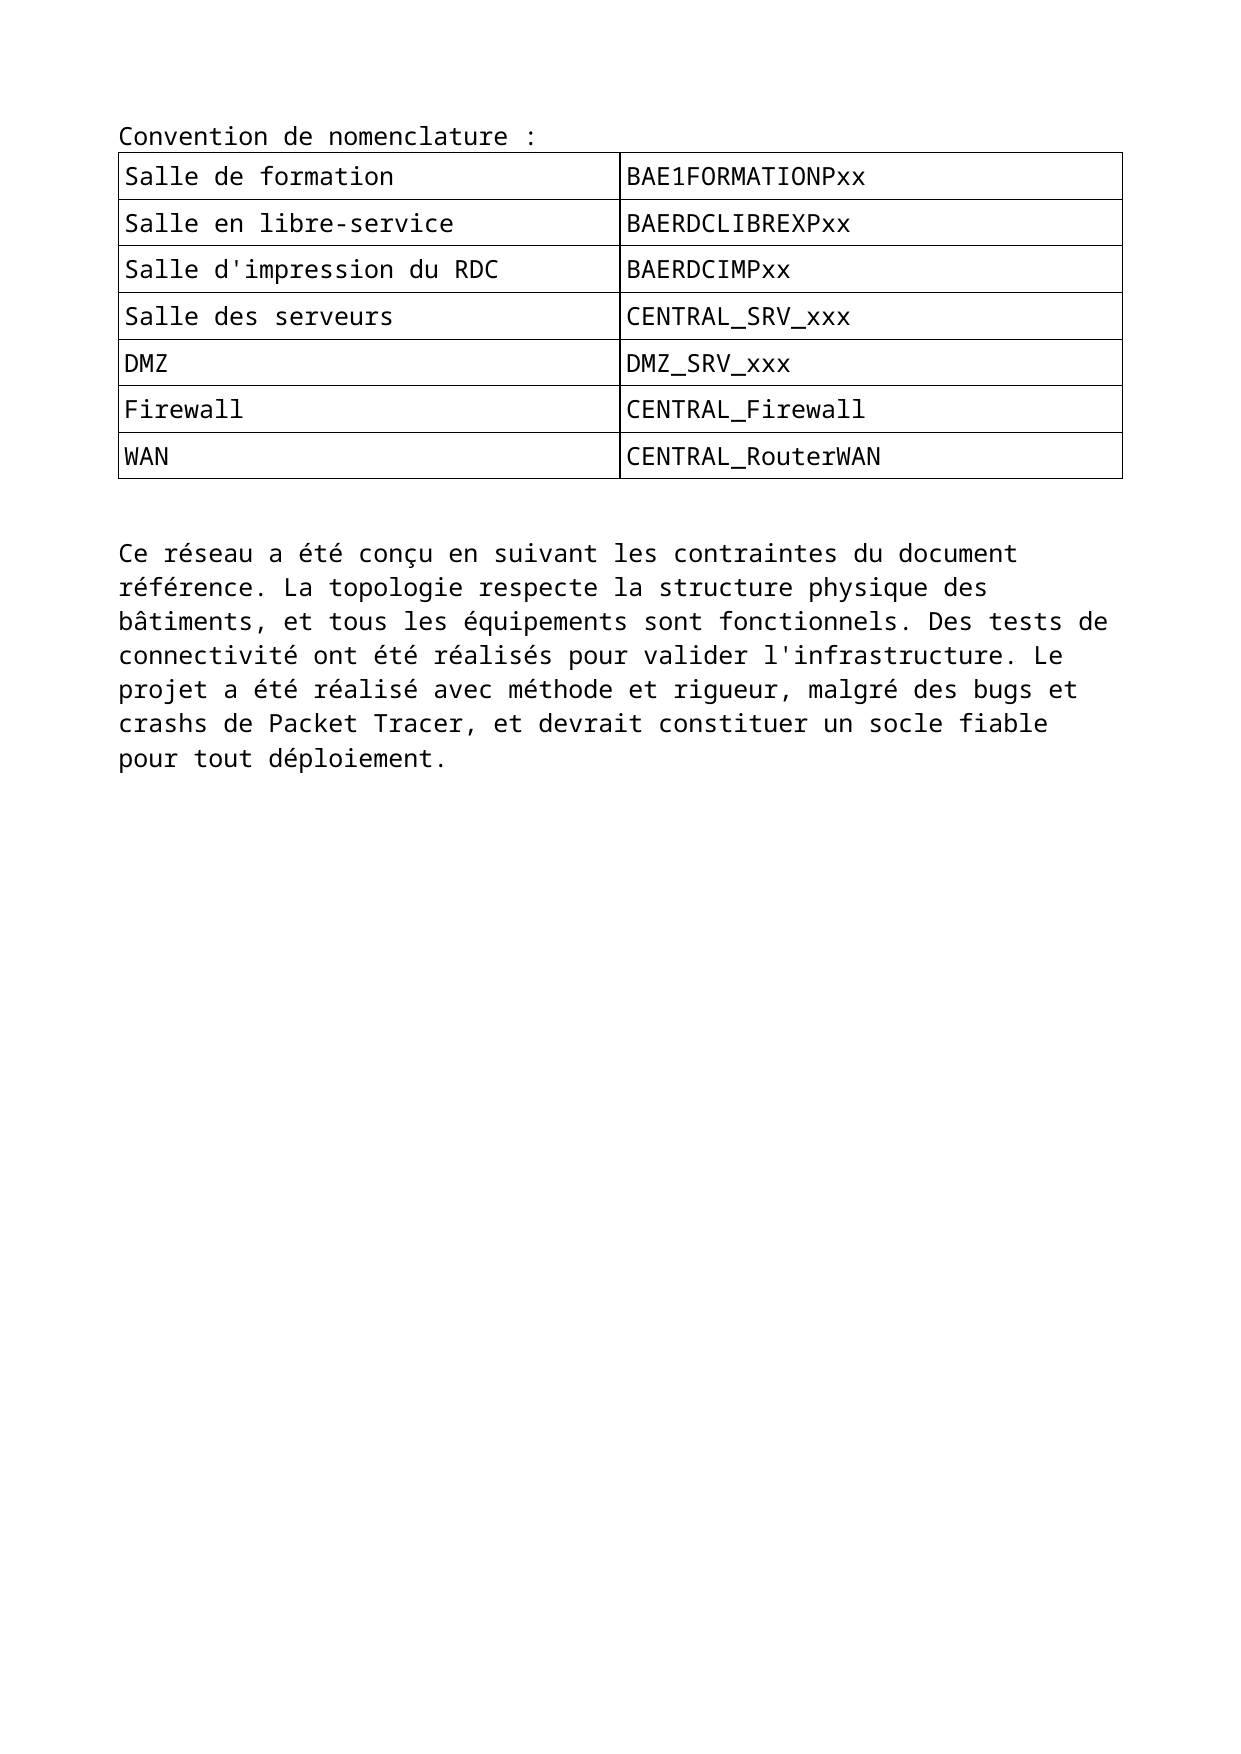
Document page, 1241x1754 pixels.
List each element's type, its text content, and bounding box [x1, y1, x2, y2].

table_cell BAERDCLIBREXPxx [621, 200, 1122, 245]
text Convention de nomenclature : [118, 118, 1122, 152]
table_cell Salle en libre-service [119, 200, 619, 245]
table_cell DMZ [119, 340, 619, 385]
table_cell CENTRAL_Firewall [621, 386, 1122, 432]
table_cell CENTRAL_RouterWAN [621, 433, 1122, 478]
table_cell WAN [119, 433, 619, 478]
text Ce réseau a été conçu en suivant les contraintes du document référence. La topologie respecte la structure physique des bâtiments, et tous les équipements sont fonctionnels. Des tests de connectivité ont été réalisés pour valider l'infrastructure. Le projet a été réalisé avec méthode et rigueur, malgré des bugs et crashs de Packet Tracer, et devrait constituer un socle fiable pour tout déploiement. [118, 536, 1122, 774]
table_cell CENTRAL_SRV_xxx [621, 293, 1122, 338]
table_cell DMZ_SRV_xxx [621, 340, 1122, 385]
table_cell Salle d'impression du RDC [119, 246, 619, 292]
table_header BAE1FORMATIONPxx [621, 153, 1122, 199]
table_header Salle de formation [119, 153, 619, 199]
table_cell BAERDCIMPxx [621, 246, 1122, 292]
table_cell Salle des serveurs [119, 293, 619, 338]
table_cell Firewall [119, 386, 619, 432]
